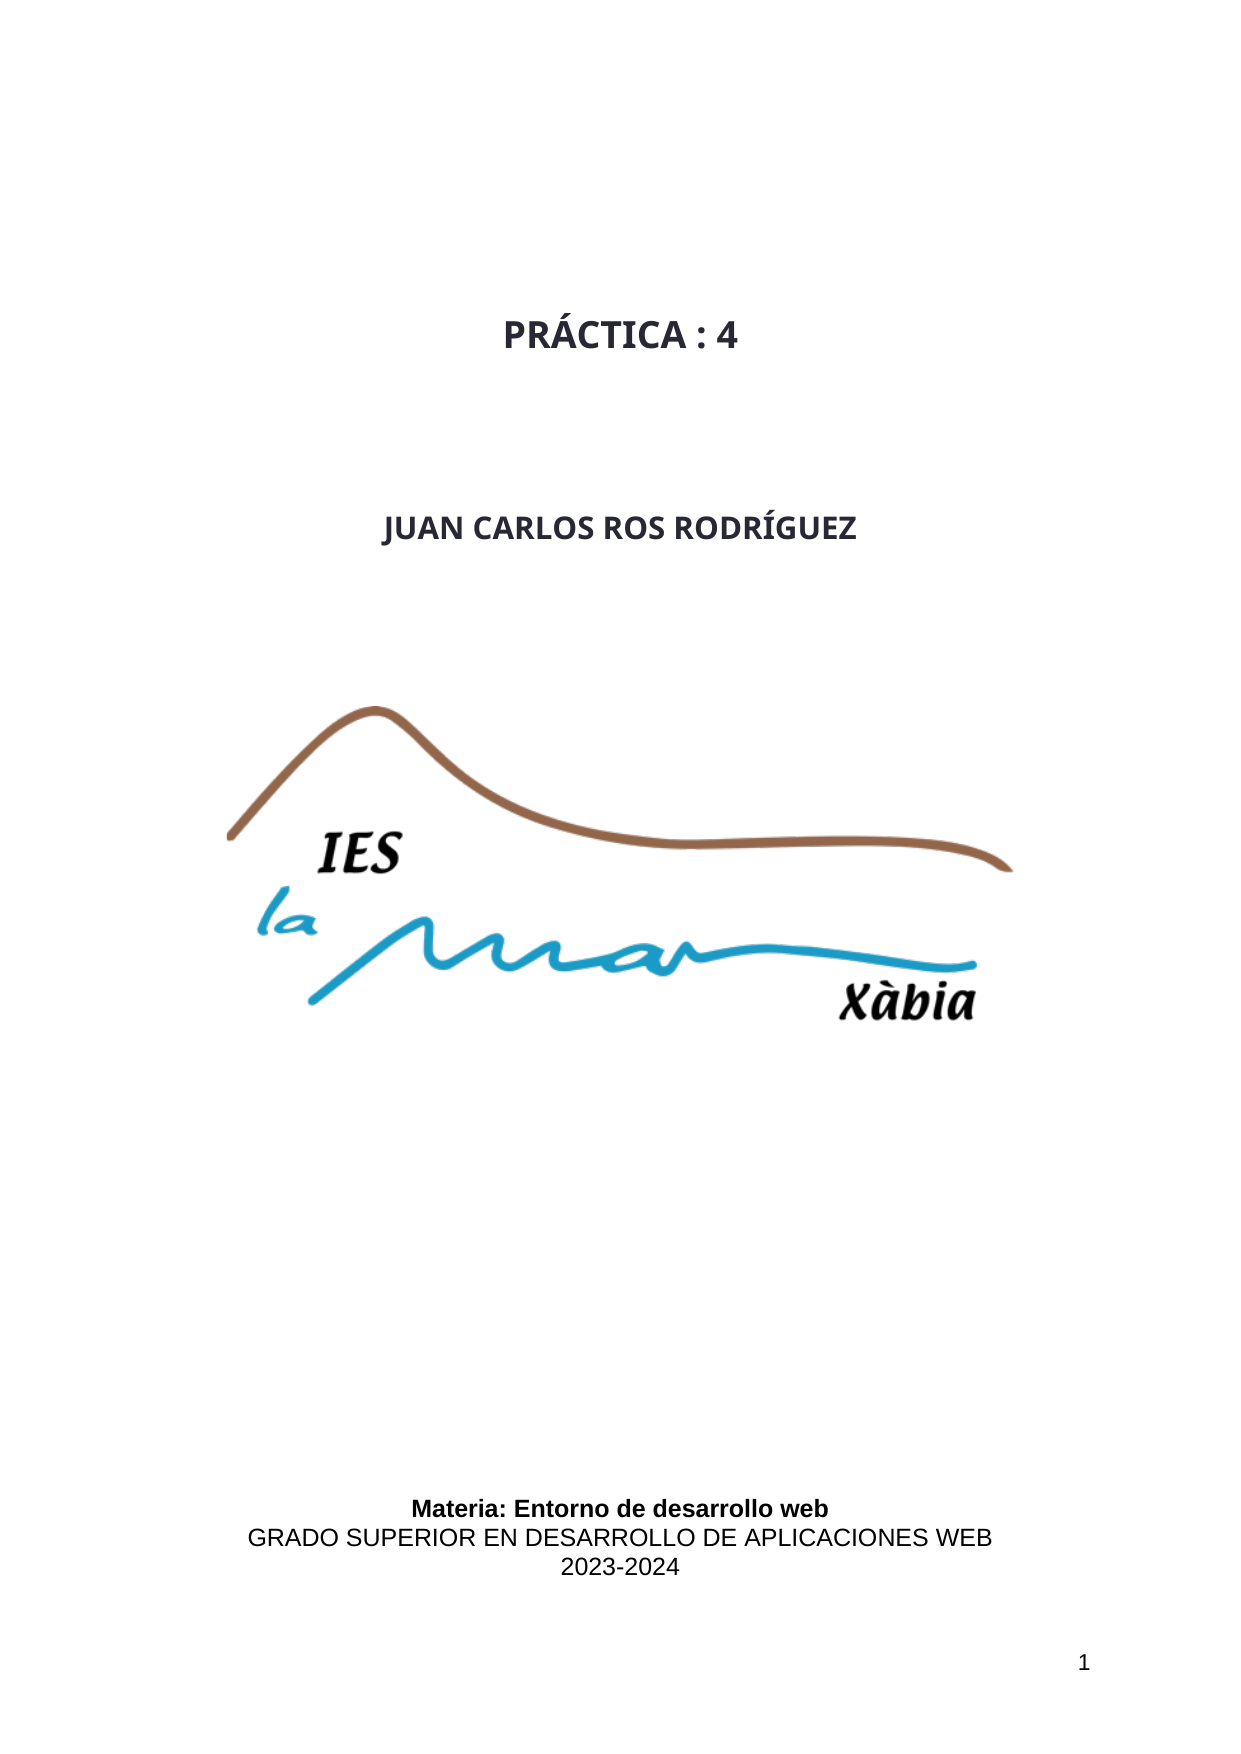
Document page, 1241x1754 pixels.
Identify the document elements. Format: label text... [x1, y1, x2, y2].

text JUAN CARLOS ROS RODRÍGUEZ [150, 506, 1090, 548]
text Materia: Entorno de desarrollo web [150, 1494, 1090, 1523]
text PRÁCTICA : 4 [150, 308, 1090, 359]
text GRADO SUPERIOR EN DESARROLLO DE APLICACIONES WEB [150, 1523, 1090, 1552]
picture [226, 706, 1014, 1036]
text 2023-2024 [150, 1552, 1090, 1580]
